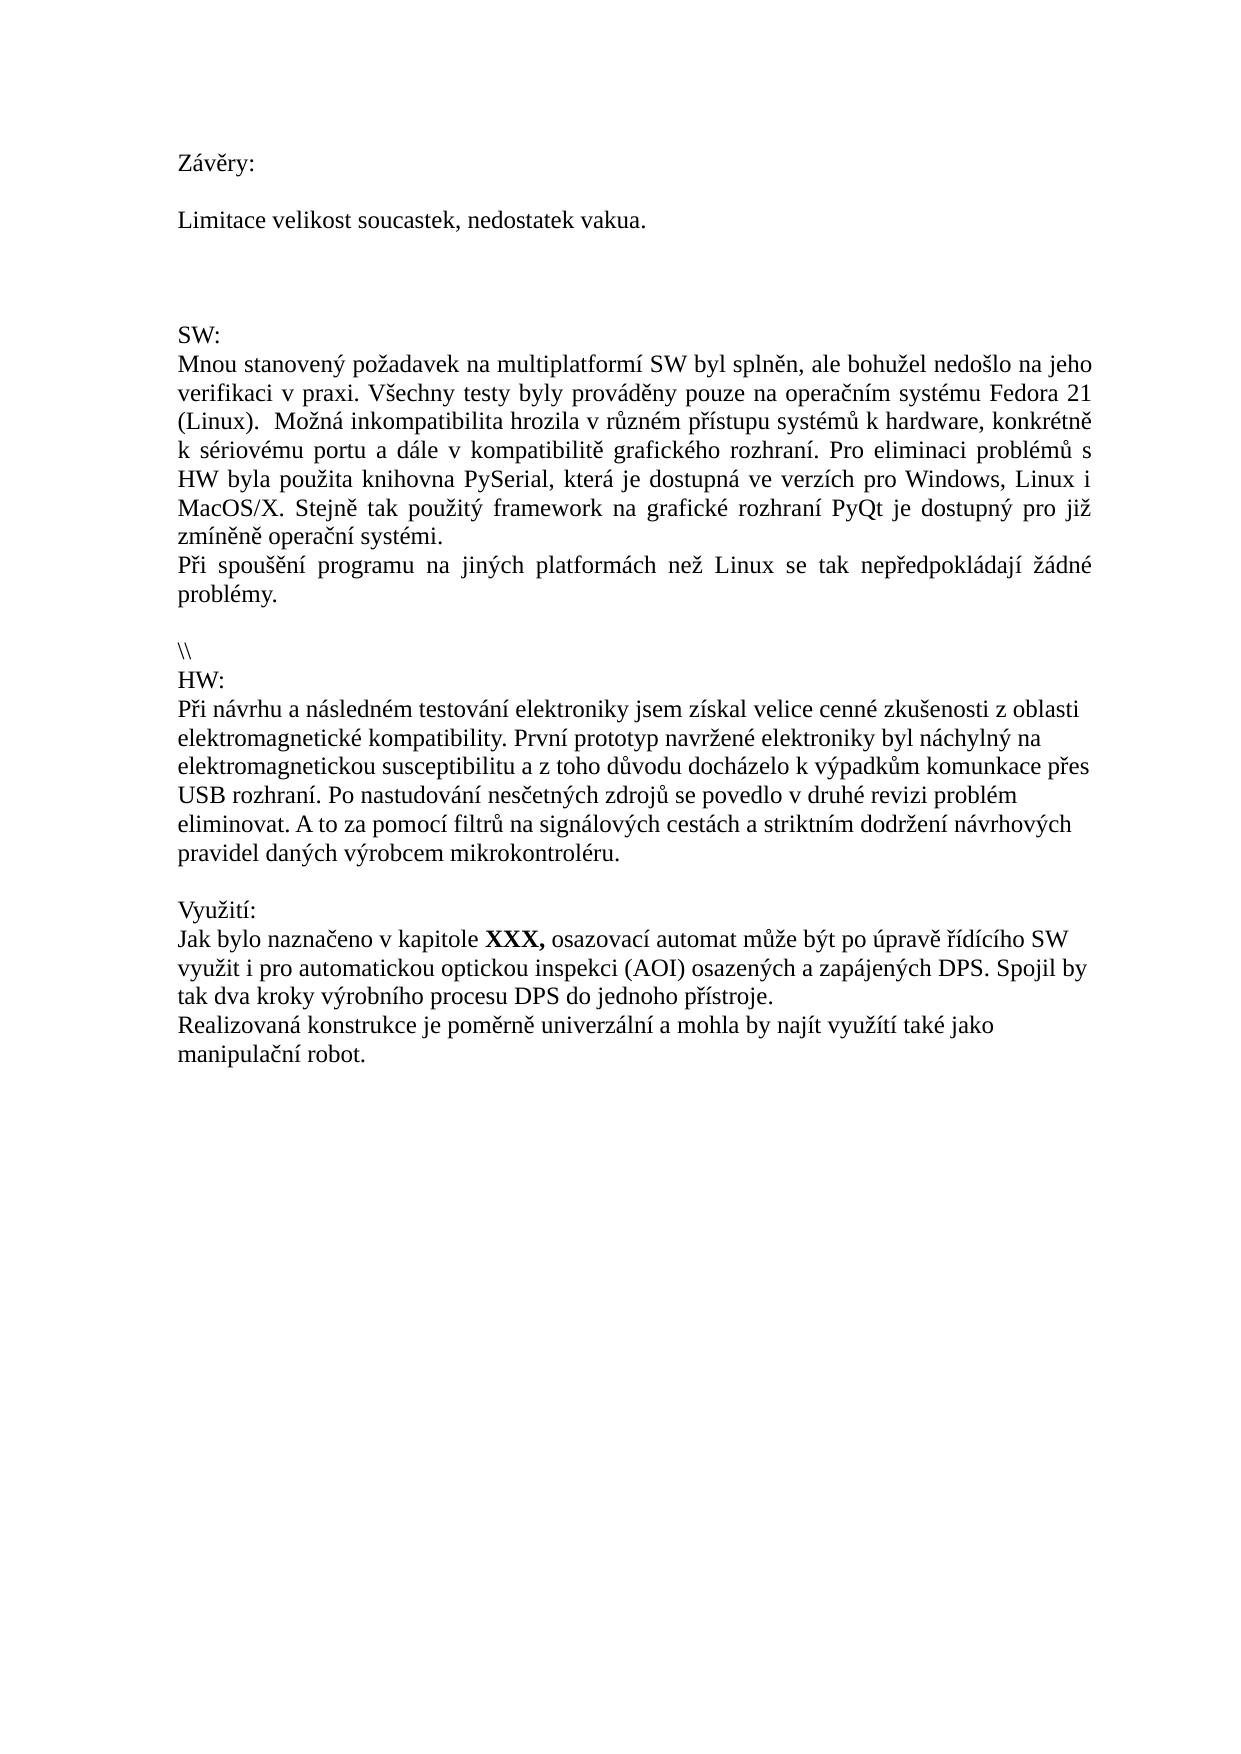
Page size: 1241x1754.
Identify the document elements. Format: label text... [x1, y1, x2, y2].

text Při spoušění programu na jiných platformách než Linux se tak nepředpokládají žádné problémy. [177, 550, 1093, 608]
text Jak bylo naznačeno v kapitole XXX, osazovací automat může být po úpravě řídícího SW využit i pro automatickou optickou inspekci (AOI) osazených a zapájených DPS. Spojil by tak dva kroky výrobního procesu DPS do jednoho přístroje. [177, 924, 1093, 1010]
text Limitace velikost soucastek, nedostatek vakua. [177, 205, 1093, 234]
text HW: [177, 665, 1093, 694]
text SW: [177, 320, 1093, 349]
text Mnou stanovený požadavek na multiplatformí SW byl splněn, ale bohužel nedošlo na jeho verifikaci v praxi. Všechny testy byly prováděny pouze na operačním systému Fedora 21 (Linux). Možná inkompatibilita hrozila v různém přístupu systémů k hardware, konkrétně k sériovému portu a dále v kompatibilitě grafického rozhraní. Pro eliminaci problémů s HW byla použita knihovna PySerial, která je dostupná ve verzích pro Windows, Linux i MacOS/X. Stejně tak použitý framework na grafické rozhraní PyQt je dostupný pro již zmíněně operační systémi. [177, 349, 1093, 550]
text Realizovaná konstrukce je poměrně univerzální a mohla by najít využítí také jako manipulační robot. [177, 1010, 1093, 1068]
text Při návrhu a následném testování elektroniky jsem získal velice cenné zkušenosti z oblasti elektromagnetické kompatibility. První prototyp navržené elektroniky byl náchylný na elektromagnetickou susceptibilitu a z toho důvodu docházelo k výpadkům komunkace přes USB rozhraní. Po nastudování nesčetných zdrojů se povedlo v druhé revizi problém eliminovat. A to za pomocí filtrů na signálových cestách a striktním dodržení návrhových pravidel daných výrobcem mikrokontroléru. [177, 694, 1093, 866]
text Závěry: [177, 148, 1093, 176]
text Využití: [177, 895, 1093, 924]
text \\ [177, 636, 1093, 665]
